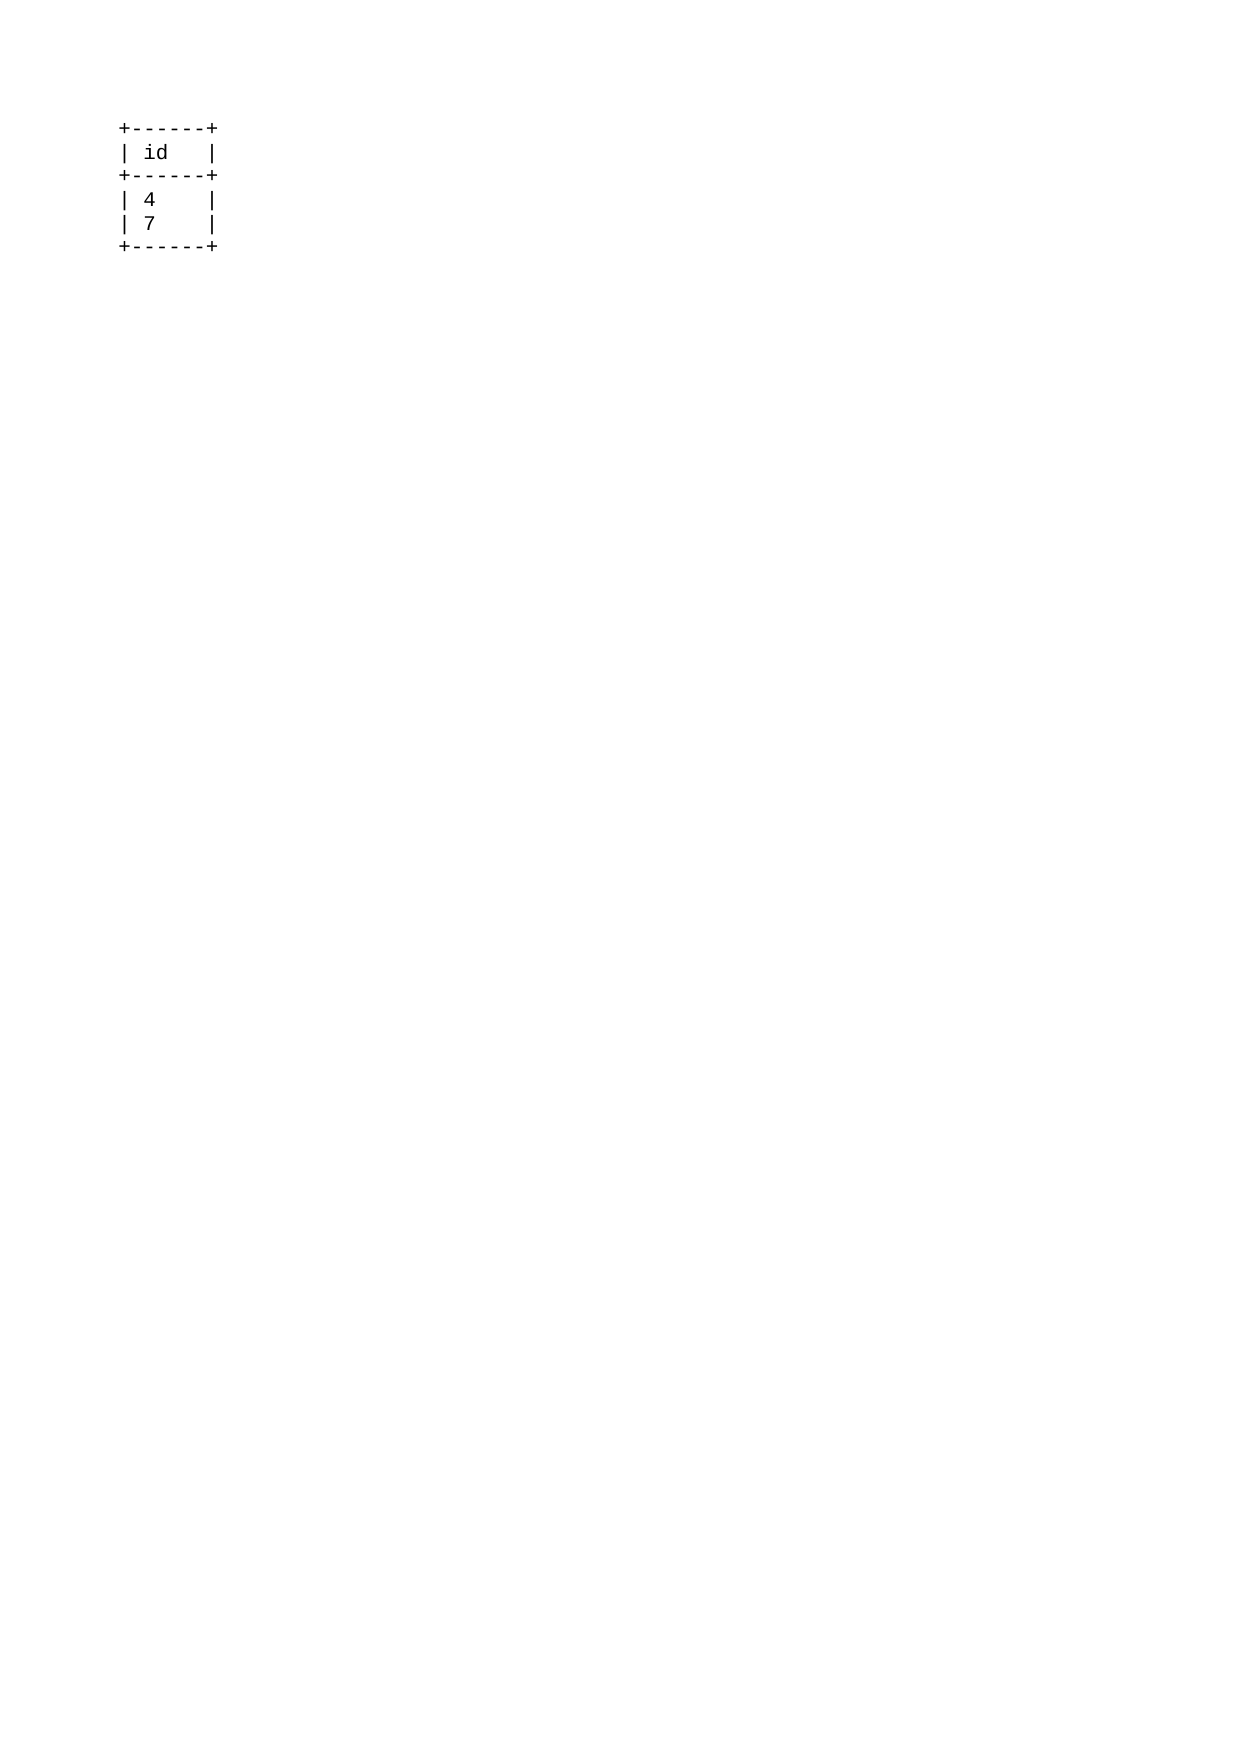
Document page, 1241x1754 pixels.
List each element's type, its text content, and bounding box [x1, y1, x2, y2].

text | 7 | [118, 213, 1122, 236]
text +------+ [118, 165, 1122, 189]
text +------+ [118, 236, 1122, 260]
text | 4 | [118, 189, 1122, 213]
text +------+ [118, 118, 1122, 142]
text | id | [118, 142, 1122, 165]
